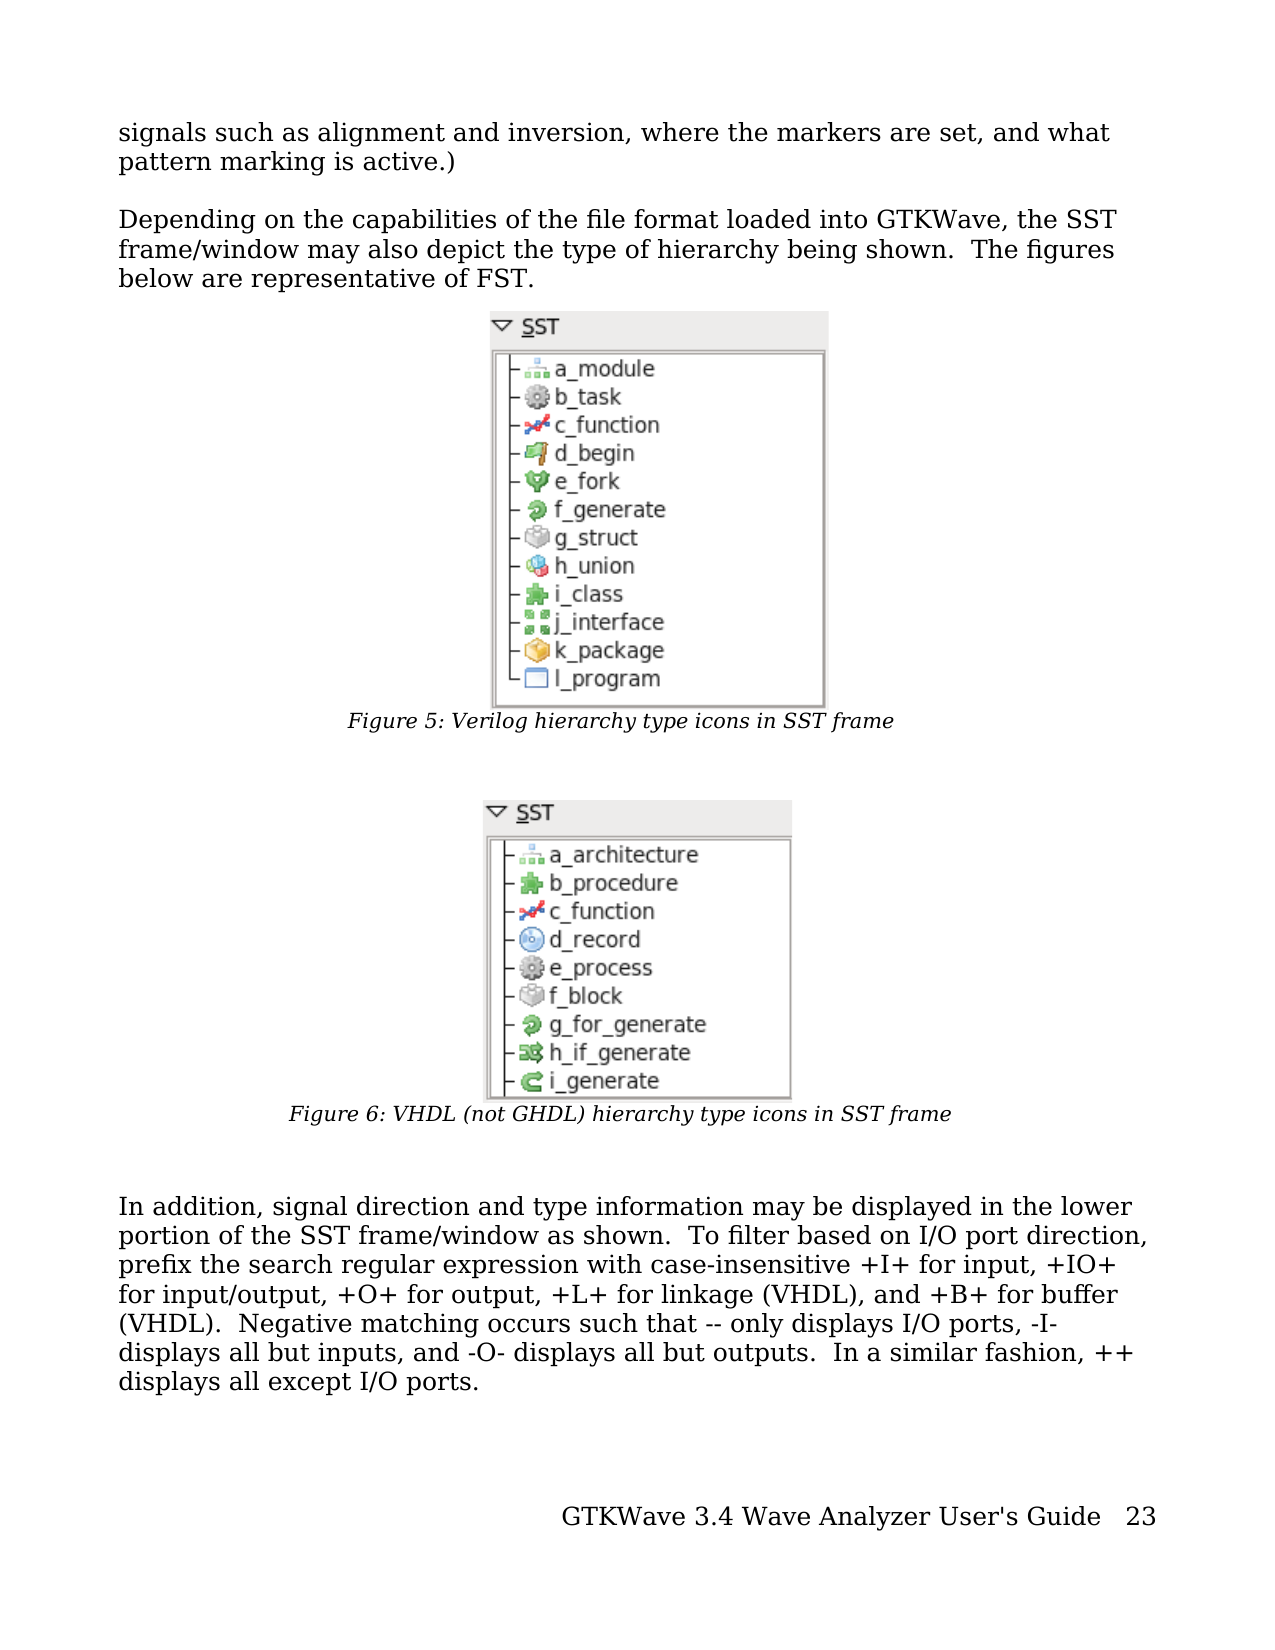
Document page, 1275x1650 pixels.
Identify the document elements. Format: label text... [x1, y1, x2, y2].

text signals such as alignment and inversion, where the markers are set, and what pattern marking is active.) [118, 118, 1157, 176]
picture [489, 311, 829, 710]
picture [482, 800, 793, 1103]
text Figure 6: VHDL (not GHDL) hierarchy type icons in SST frame [289, 813, 986, 1127]
text Depending on the capabilities of the file format loaded into GTKWave, the SST frame/window may also depict the type of hierarchy being shown. The figures below are representative of FST. [118, 206, 1157, 293]
text In addition, signal direction and type information may be displayed in the lower portion of the SST frame/window as shown. To filter based on I/O port direction, prefix the search regular expression with case-insensitive +I+ for input, +IO+ for input/output, +O+ for output, +L+ for linkage (VHDL), and +B+ for buffer (VHDL). Negative matching occurs such that -- only displays I/O ports, -I- displays all but inputs, and -O- displays all but outputs. In a similar fashion, ++ displays all except I/O ports. [118, 1192, 1157, 1396]
text Figure 5: Verilog hierarchy type icons in SST frame [348, 324, 971, 734]
